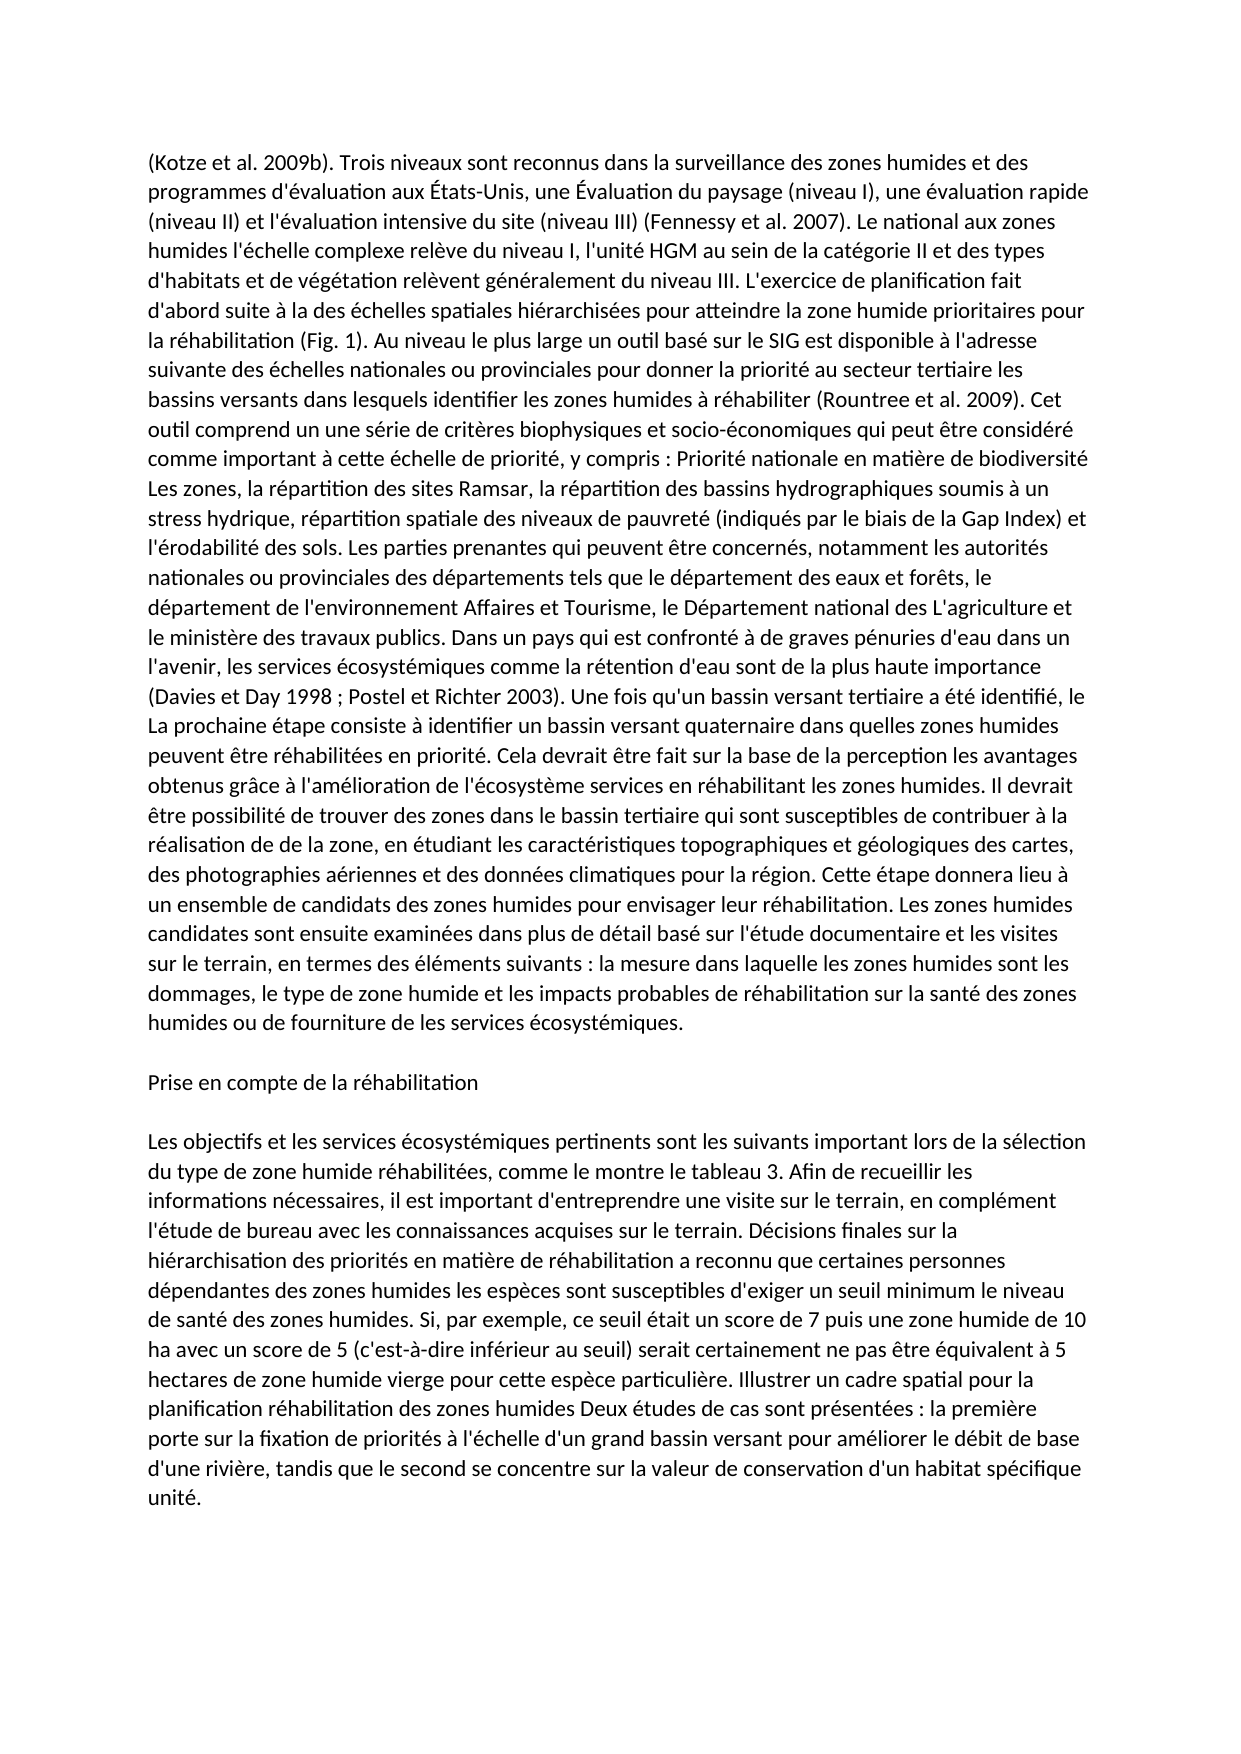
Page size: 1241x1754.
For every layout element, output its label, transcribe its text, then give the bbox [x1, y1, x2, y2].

text Les objectifs et les services écosystémiques pertinents sont les suivants important lors de la sélection du type de zone humide réhabilitées, comme le montre le tableau 3. Afin de recueillir les informations nécessaires, il est important d'entreprendre une visite sur le terrain, en complément l'étude de bureau avec les connaissances acquises sur le terrain. Décisions finales sur la hiérarchisation des priorités en matière de réhabilitation a reconnu que certaines personnes dépendantes des zones humides les espèces sont susceptibles d'exiger un seuil minimum le niveau de santé des zones humides. Si, par exemple, ce seuil était un score de 7 puis une zone humide de 10 ha avec un score de 5 (c'est-à-dire inférieur au seuil) serait certainement ne pas être équivalent à 5 hectares de zone humide vierge pour cette espèce particulière. Illustrer un cadre spatial pour la planification réhabilitation des zones humides Deux études de cas sont présentées : la première porte sur la fixation de priorités à l'échelle d'un grand bassin versant pour améliorer le débit de base d'une rivière, tandis que le second se concentre sur la valeur de conservation d'un habitat spécifique unité. [148, 1127, 1093, 1512]
text (Kotze et al. 2009b). Trois niveaux sont reconnus dans la surveillance des zones humides et des programmes d'évaluation aux États-Unis, une Évaluation du paysage (niveau I), une évaluation rapide (niveau II) et l'évaluation intensive du site (niveau III) (Fennessy et al. 2007). Le national aux zones humides l'échelle complexe relève du niveau I, l'unité HGM au sein de la catégorie II et des types d'habitats et de végétation relèvent généralement du niveau III. L'exercice de planification fait d'abord suite à la des échelles spatiales hiérarchisées pour atteindre la zone humide prioritaires pour la réhabilitation (Fig. 1). Au niveau le plus large un outil basé sur le SIG est disponible à l'adresse suivante des échelles nationales ou provinciales pour donner la priorité au secteur tertiaire les bassins versants dans lesquels identifier les zones humides à réhabiliter (Rountree et al. 2009). Cet outil comprend un une série de critères biophysiques et socio-économiques qui peut être considéré comme important à cette échelle de priorité, y compris : Priorité nationale en matière de biodiversité Les zones, la répartition des sites Ramsar, la répartition des bassins hydrographiques soumis à un stress hydrique, répartition spatiale des niveaux de pauvreté (indiqués par le biais de la Gap Index) et l'érodabilité des sols. Les parties prenantes qui peuvent être concernés, notamment les autorités nationales ou provinciales des départements tels que le département des eaux et forêts, le département de l'environnement Affaires et Tourisme, le Département national des L'agriculture et le ministère des travaux publics. Dans un pays qui est confronté à de graves pénuries d'eau dans un l'avenir, les services écosystémiques comme la rétention d'eau sont de la plus haute importance (Davies et Day 1998 ; Postel et Richter 2003). Une fois qu'un bassin versant tertiaire a été identifié, le La prochaine étape consiste à identifier un bassin versant quaternaire dans quelles zones humides peuvent être réhabilitées en priorité. Cela devrait être fait sur la base de la perception les avantages obtenus grâce à l'amélioration de l'écosystème services en réhabilitant les zones humides. Il devrait être possibilité de trouver des zones dans le bassin tertiaire qui sont susceptibles de contribuer à la réalisation de de la zone, en étudiant les caractéristiques topographiques et géologiques des cartes, des photographies aériennes et des données climatiques pour la région. Cette étape donnera lieu à un ensemble de candidats des zones humides pour envisager leur réhabilitation. Les zones humides candidates sont ensuite examinées dans plus de détail basé sur l'étude documentaire et les visites sur le terrain, en termes des éléments suivants : la mesure dans laquelle les zones humides sont les dommages, le type de zone humide et les impacts probables de réhabilitation sur la santé des zones humides ou de fourniture de les services écosystémiques. [148, 148, 1093, 1037]
text Prise en compte de la réhabilitation [148, 1068, 1093, 1096]
